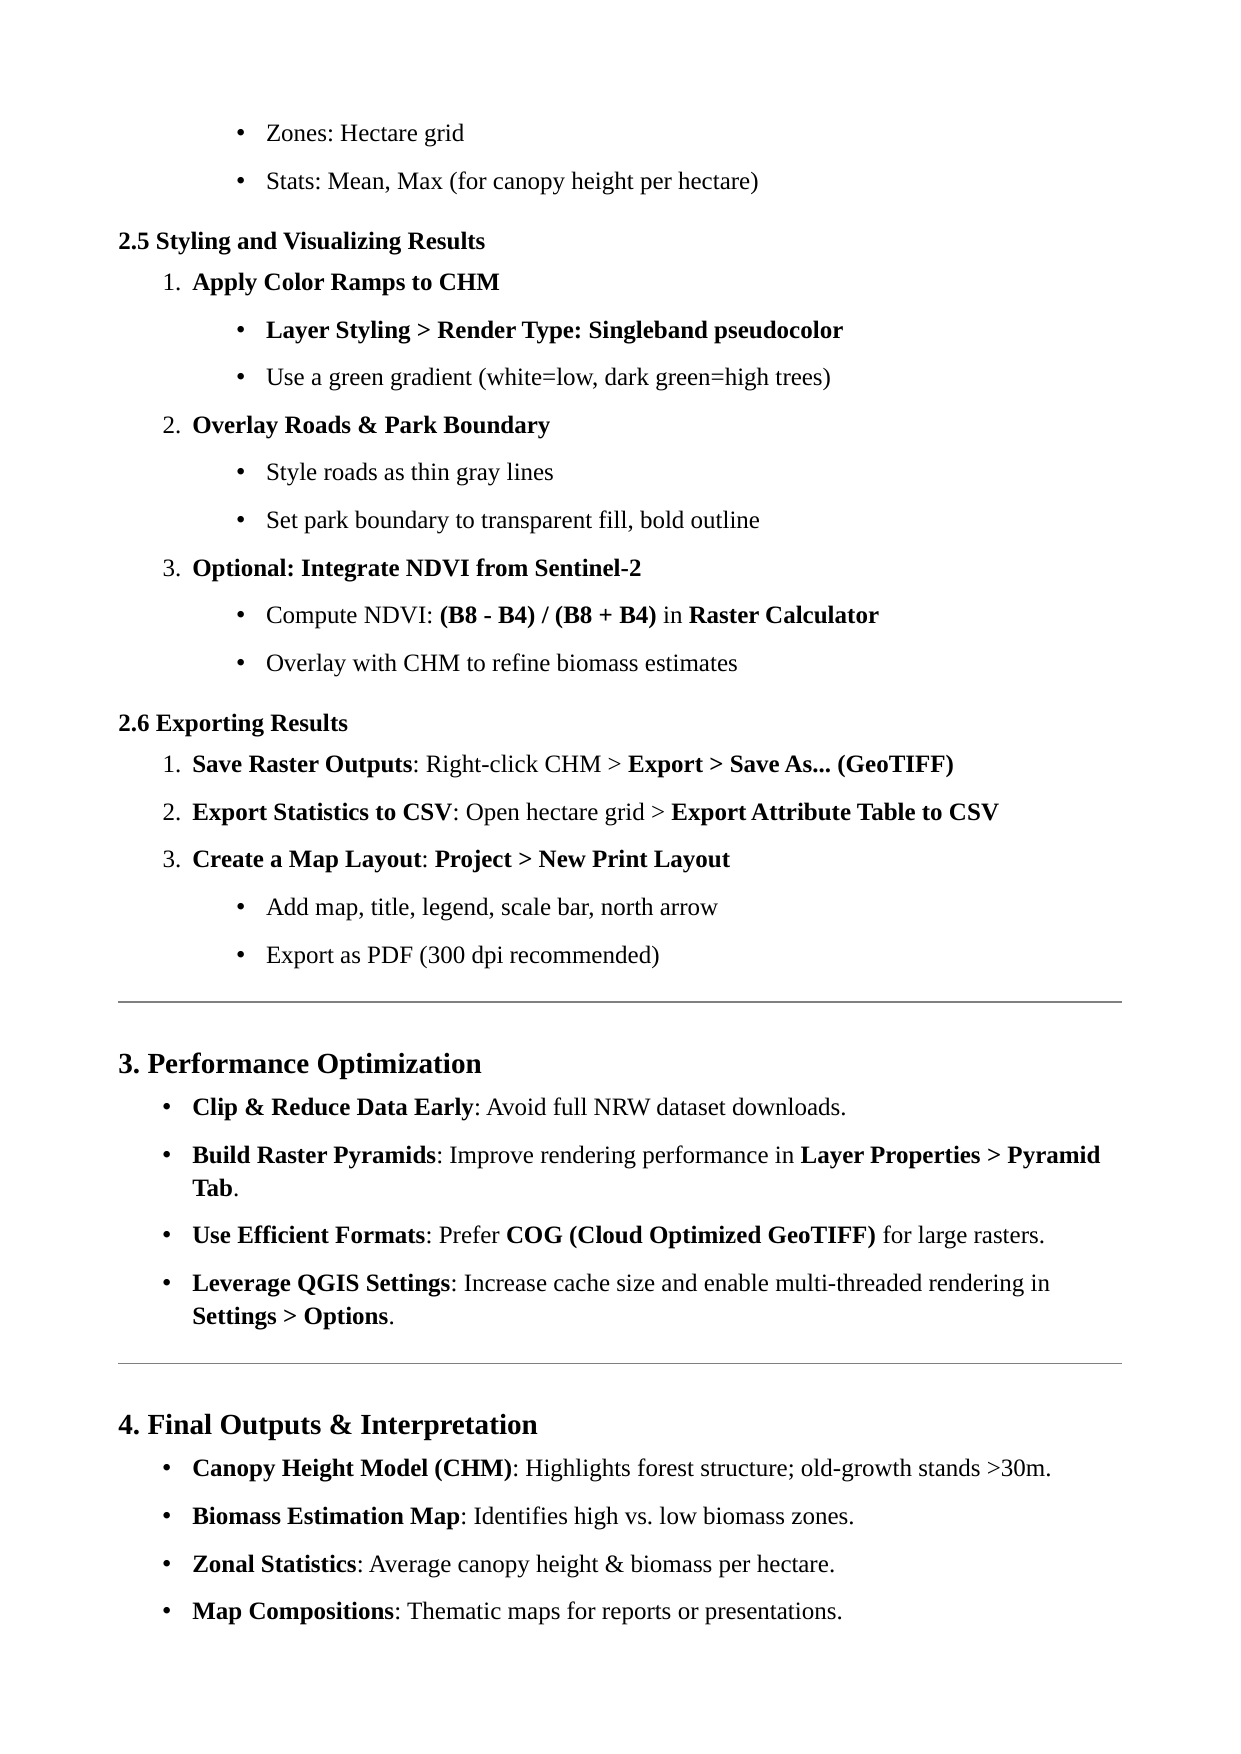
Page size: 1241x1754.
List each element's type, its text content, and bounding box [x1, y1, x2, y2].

list Set park boundary to transparent fill, bold outline [236, 505, 1122, 534]
list Biomass Estimation Map: Identifies high vs. low biomass zones. [162, 1501, 1122, 1530]
list Overlay with CHM to refine biomass estimates [236, 648, 1122, 677]
list Style roads as thin gray lines [236, 457, 1122, 486]
list Export Statistics to CSV: Open hectare grid > Export Attribute Table to CSV [162, 797, 1122, 826]
list Zones: Hectare grid [236, 118, 1122, 147]
list Leverage QGIS Settings: Increase cache size and enable multi-threaded rendering in Settings > Options. [162, 1268, 1122, 1330]
list Use Efficient Formats: Prefer COG (Cloud Optimized GeoTIFF) for large rasters. [162, 1220, 1122, 1249]
list Zonal Statistics: Average canopy height & biomass per hectare. [162, 1549, 1122, 1577]
list Export as PDF (300 dpi recommended) [236, 940, 1122, 968]
subtitle 2.6 Exporting Results [118, 708, 1122, 737]
subtitle 3. Performance Optimization [118, 1046, 1122, 1080]
list Optional: Integrate NDVI from Sentinel-2 [162, 553, 1122, 581]
list Map Compositions: Thematic maps for reports or presentations. [162, 1596, 1122, 1625]
list Canopy Height Model (CHM): Highlights forest structure; old-growth stands >30m. [162, 1453, 1122, 1482]
subtitle 4. Final Outputs & Interpretation [118, 1407, 1122, 1441]
list Clip & Reduce Data Early: Avoid full NRW dataset downloads. [162, 1092, 1122, 1121]
list Apply Color Ramps to CHM [162, 267, 1122, 296]
list Build Raster Pyramids: Improve rendering performance in Layer Properties > Pyramid Tab. [162, 1140, 1122, 1202]
list Compute NDVI: (B8 - B4) / (B8 + B4) in Raster Calculator [236, 600, 1122, 629]
list Add map, title, legend, scale bar, north arrow [236, 892, 1122, 921]
list Stats: Mean, Max (for canopy height per hectare) [236, 166, 1122, 194]
subtitle 2.5 Styling and Visualizing Results [118, 226, 1122, 254]
list Create a Map Layout: Project > New Print Layout [162, 844, 1122, 873]
list Save Raster Outputs: Right-click CHM > Export > Save As... (GeoTIFF) [162, 749, 1122, 778]
list Layer Styling > Render Type: Singleband pseudocolor [236, 315, 1122, 343]
list Overlay Roads & Park Boundary [162, 410, 1122, 439]
list Use a green gradient (white=low, dark green=high trees) [236, 362, 1122, 391]
